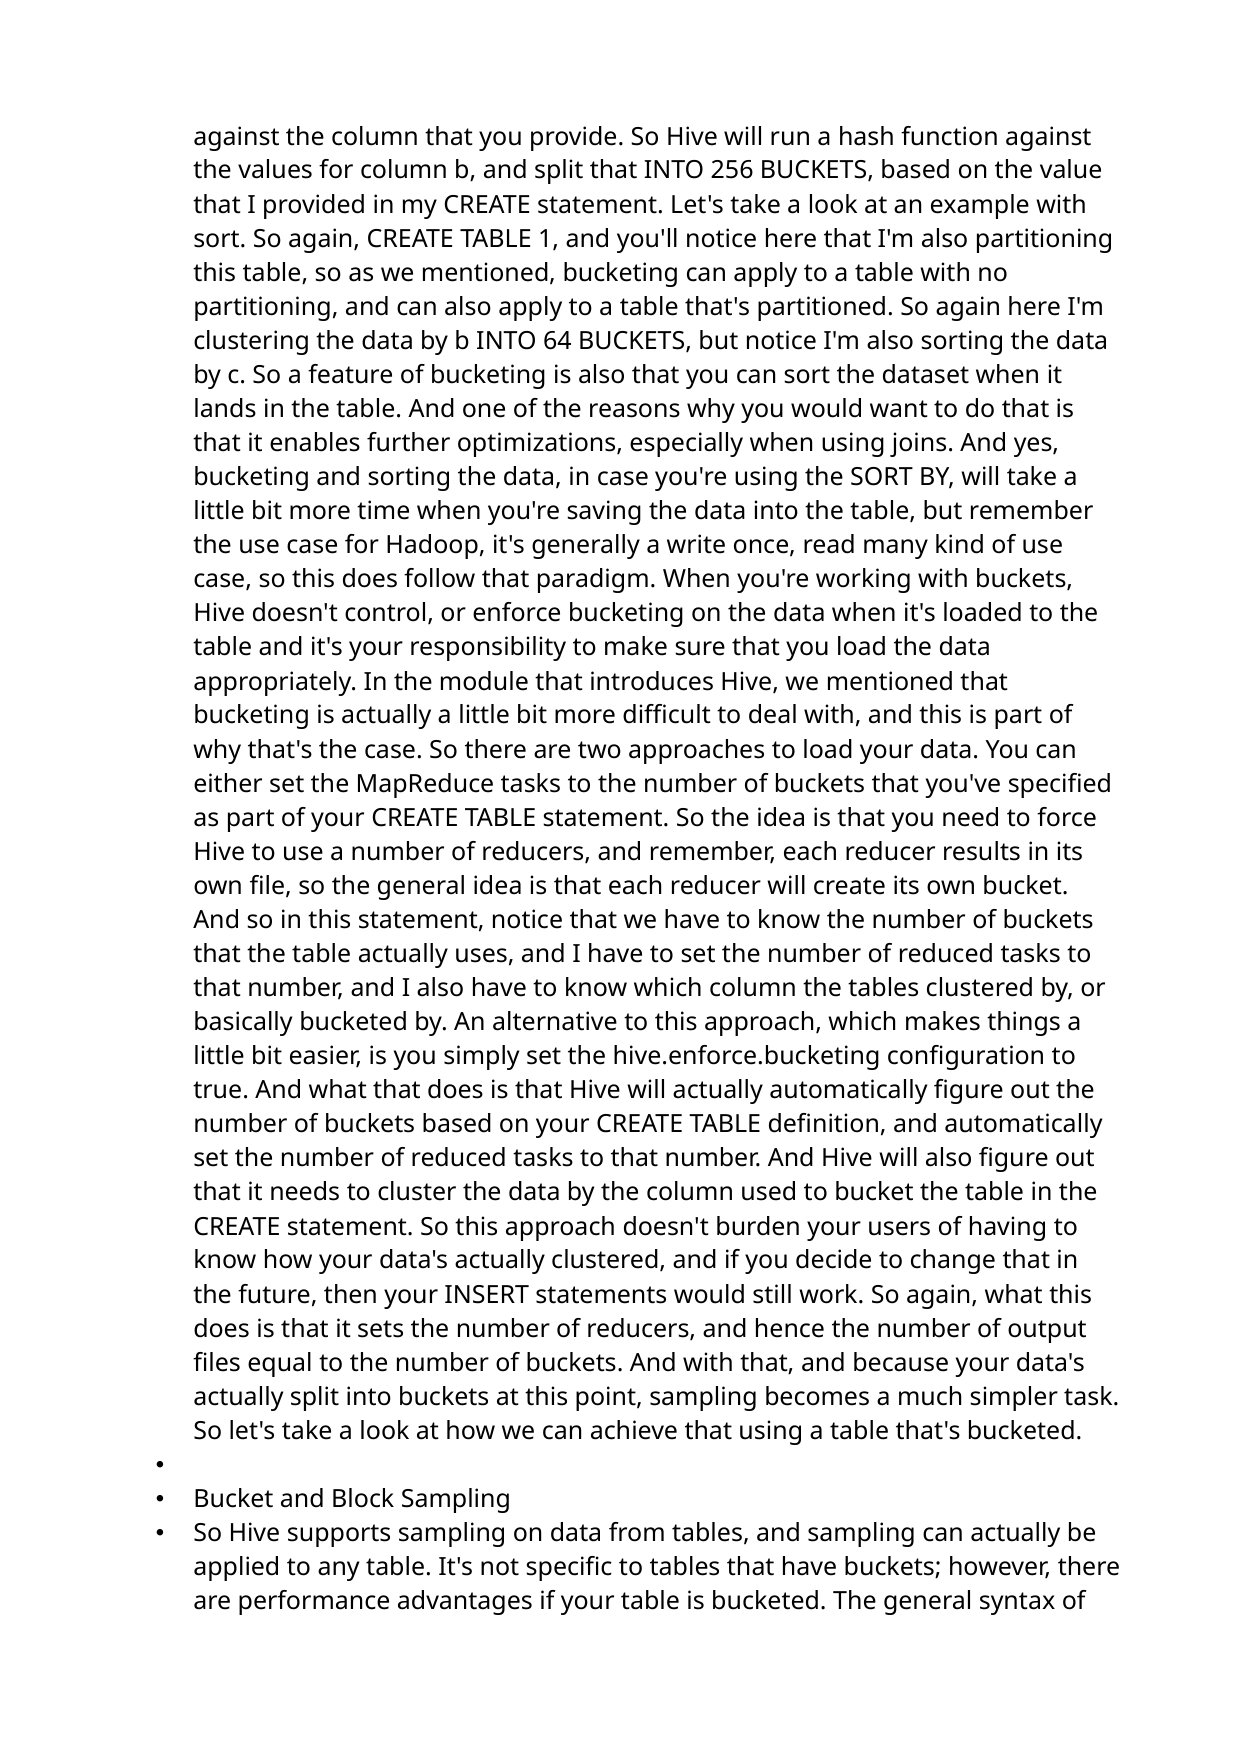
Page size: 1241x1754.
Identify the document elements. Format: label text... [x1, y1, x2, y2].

list against the column that you provide. So Hive will run a hash function against the values for column b, and split that INTO 256 BUCKETS, based on the value that I provided in my CREATE statement. Let's take a look at an example with sort. So again, CREATE TABLE 1, and you'll notice here that I'm also partitioning this table, so as we mentioned, bucketing can apply to a table with no partitioning, and can also apply to a table that's partitioned. So again here I'm clustering the data by b INTO 64 BUCKETS, but notice I'm also sorting the data by c. So a feature of bucketing is also that you can sort the dataset when it lands in the table. And one of the reasons why you would want to do that is that it enables further optimizations, especially when using joins. And yes, bucketing and sorting the data, in case you're using the SORT BY, will take a little bit more time when you're saving the data into the table, but remember the use case for Hadoop, it's generally a write once, read many kind of use case, so this does follow that paradigm. When you're working with buckets, Hive doesn't control, or enforce bucketing on the data when it's loaded to the table and it's your responsibility to make sure that you load the data appropriately. In the module that introduces Hive, we mentioned that bucketing is actually a little bit more difficult to deal with, and this is part of why that's the case. So there are two approaches to load your data. You can either set the MapReduce tasks to the number of buckets that you've specified as part of your CREATE TABLE statement. So the idea is that you need to force Hive to use a number of reducers, and remember, each reducer results in its own file, so the general idea is that each reducer will create its own bucket. And so in this statement, notice that we have to know the number of buckets that the table actually uses, and I have to set the number of reduced tasks to that number, and I also have to know which column the tables clustered by, or basically bucketed by. An alternative to this approach, which makes things a little bit easier, is you simply set the hive.enforce.bucketing configuration to true. And what that does is that Hive will actually automatically figure out the number of buckets based on your CREATE TABLE definition, and automatically set the number of reduced tasks to that number. And Hive will also figure out that it needs to cluster the data by the column used to bucket the table in the CREATE statement. So this approach doesn't burden your users of having to know how your data's actually clustered, and if you decide to change that in the future, then your INSERT statements would still work. So again, what this does is that it sets the number of reducers, and hence the number of output files equal to the number of buckets. And with that, and because your data's actually split into buckets at this point, sampling becomes a much simpler task. So let's take a look at how we can achieve that using a table that's bucketed. [156, 118, 1122, 1447]
list So Hive supports sampling on data from tables, and sampling can actually be applied to any table. It's not specific to tables that have buckets; however, there are performance advantages if your table is bucketed. The general syntax of [156, 1515, 1122, 1617]
list Bucket and Block Sampling [156, 1481, 1122, 1515]
